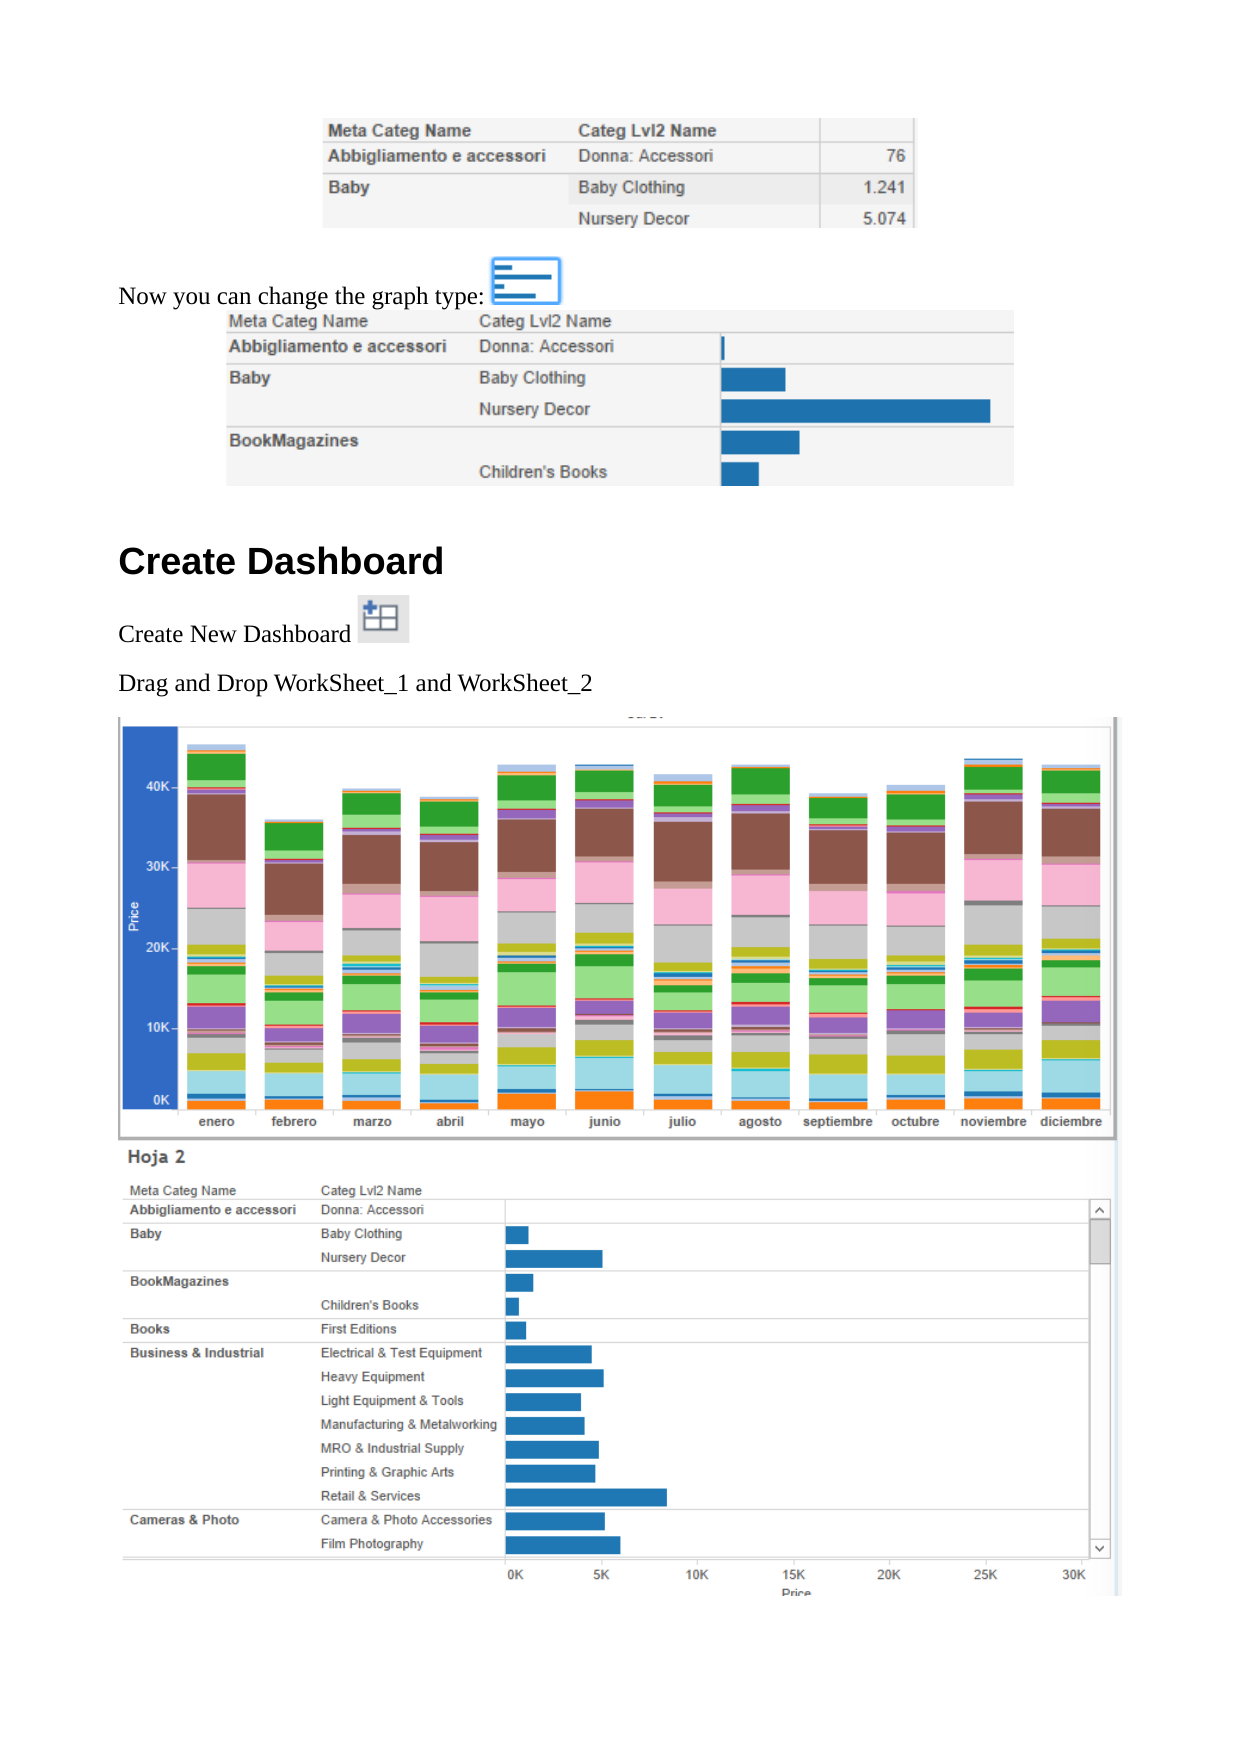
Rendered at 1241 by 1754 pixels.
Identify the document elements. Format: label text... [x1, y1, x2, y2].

picture [118, 717, 1123, 1596]
text Create New Dashboard [118, 595, 1122, 648]
text Drag and Drop WorkSheet_1 and WorkSheet_2 [118, 668, 1122, 697]
picture [357, 595, 410, 643]
subtitle Create Dashboard [118, 539, 1122, 582]
text Now you can change the graph type: [118, 256, 1122, 310]
picture [226, 310, 1014, 486]
picture [484, 256, 566, 305]
picture [322, 118, 918, 228]
